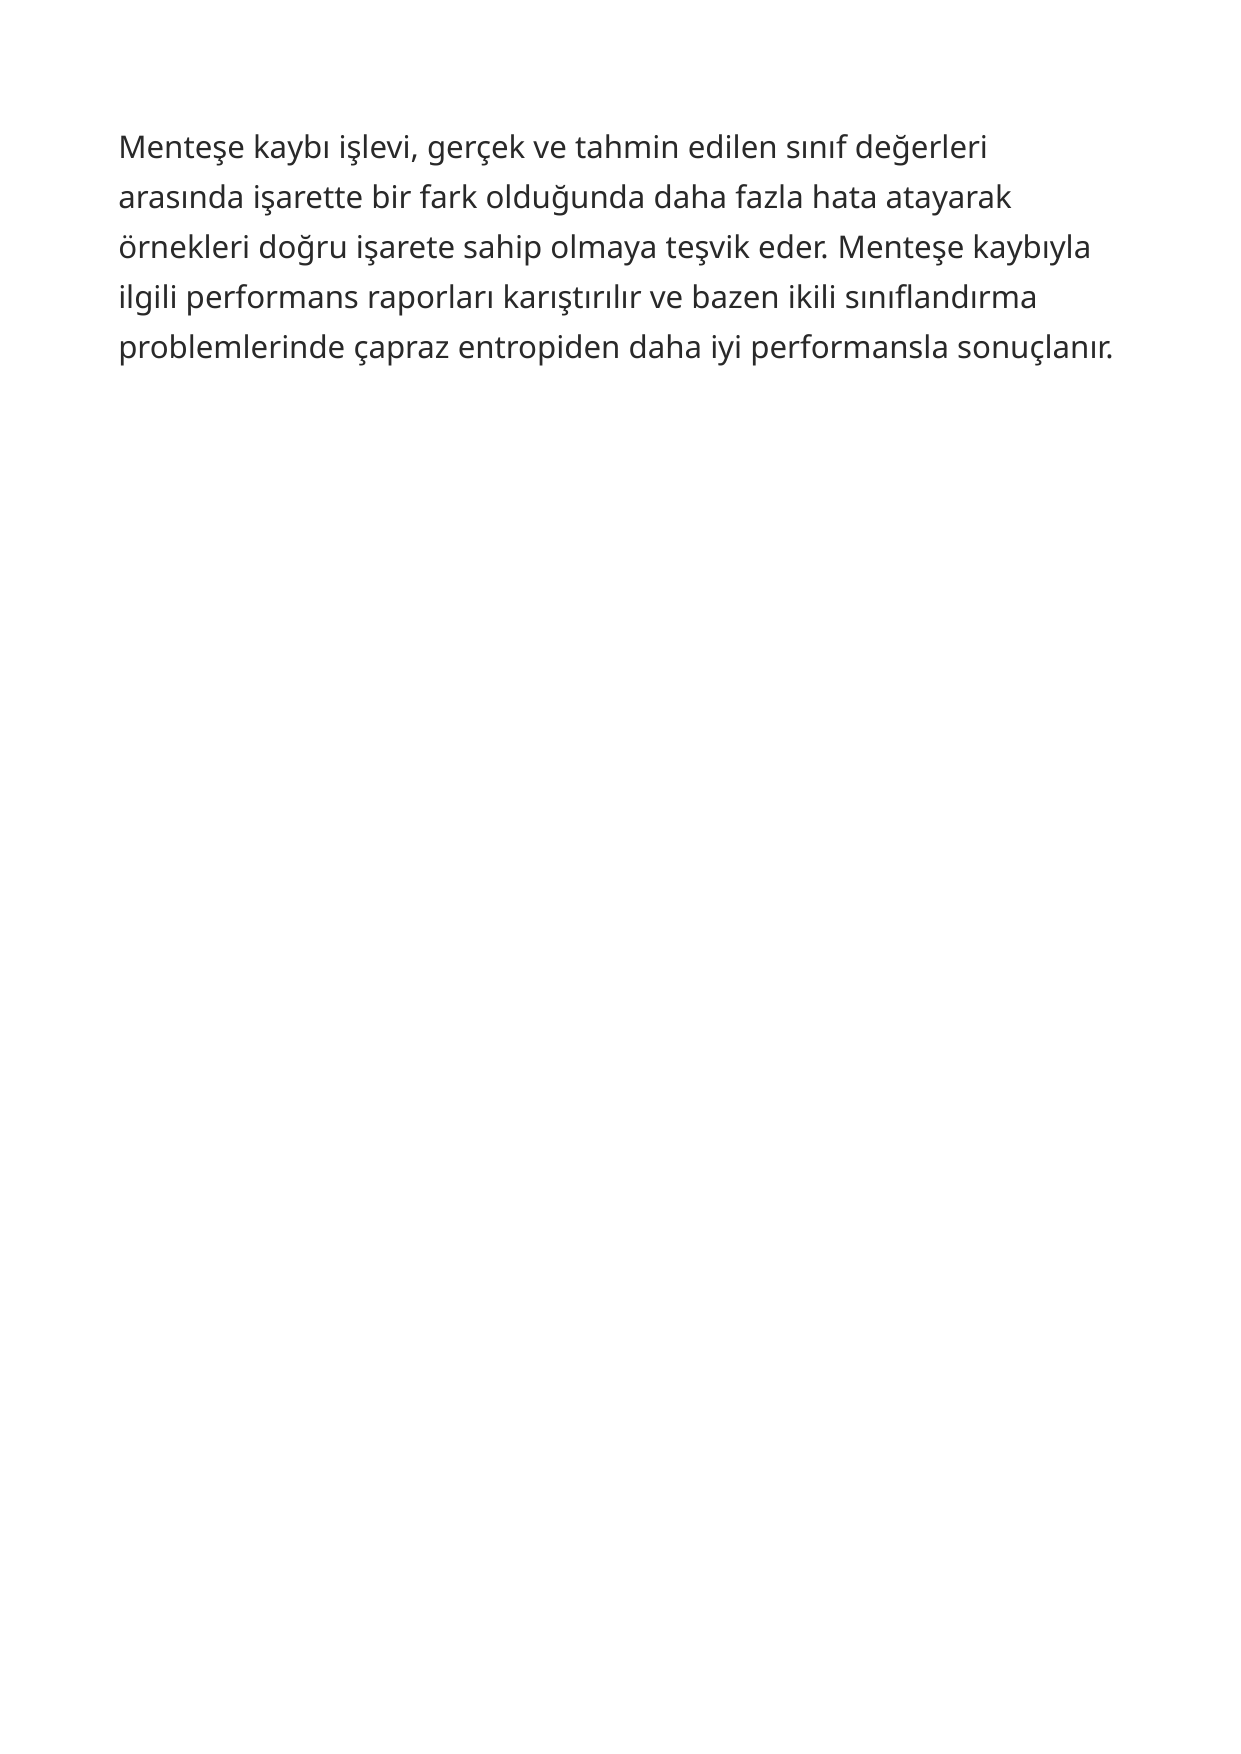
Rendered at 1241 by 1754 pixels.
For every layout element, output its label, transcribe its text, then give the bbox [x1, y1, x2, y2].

text Menteşe kaybı işlevi, gerçek ve tahmin edilen sınıf değerleri arasında işarette bir fark olduğunda daha fazla hata atayarak örnekleri doğru işarete sahip olmaya teşvik eder. Menteşe kaybıyla ilgili performans raporları karıştırılır ve bazen ikili sınıflandırma problemlerinde çapraz entropiden daha iyi performansla sonuçlanır. [118, 118, 1122, 368]
